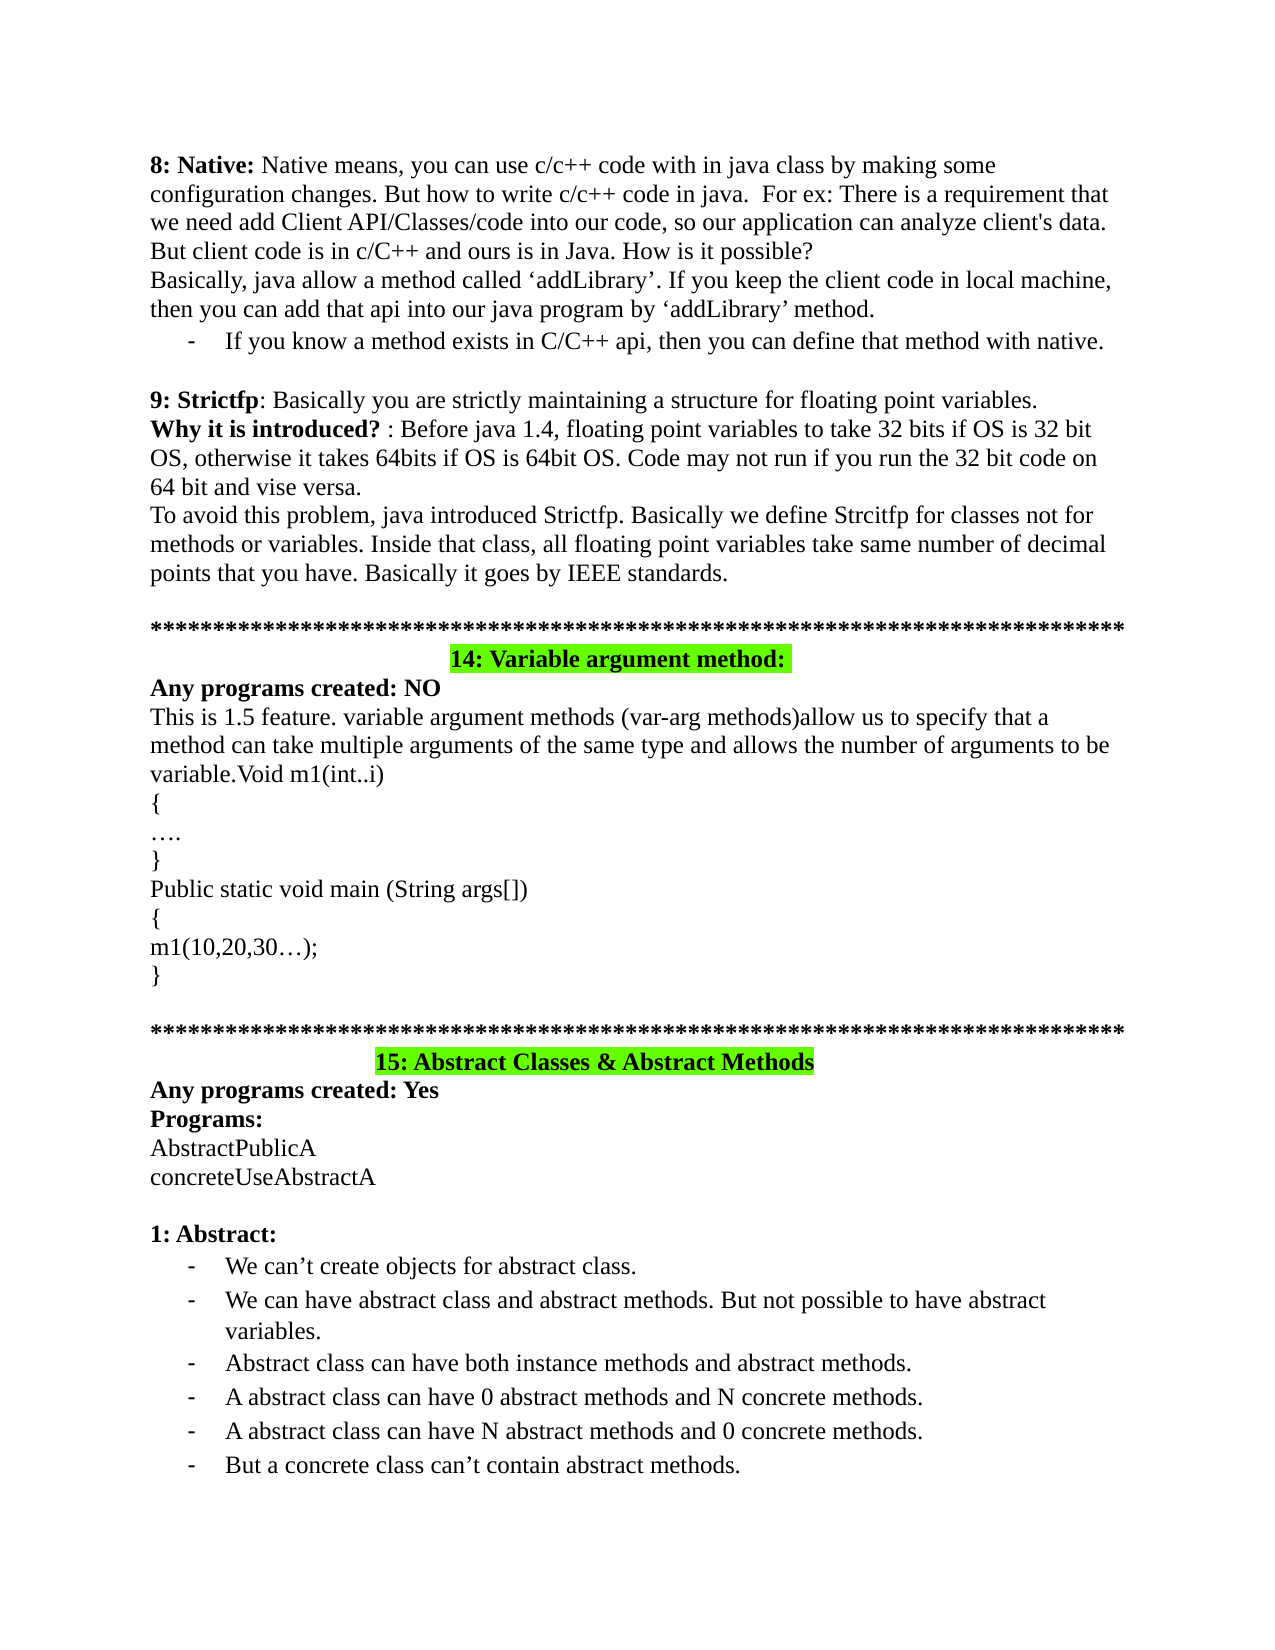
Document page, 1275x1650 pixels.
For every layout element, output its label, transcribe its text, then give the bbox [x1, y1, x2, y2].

text Basically, java allow a method called ‘addLibrary’. If you keep the client code in local machine, then you can add that api into our java program by ‘addLibrary’ method. [150, 265, 1125, 322]
text …. [150, 817, 1125, 845]
text This is 1.5 feature. variable argument methods (var-arg methods)allow us to specify that a method can take multiple arguments of the same type and allows the number of arguments to be variable.Void m1(int..i) [150, 702, 1125, 788]
text 9: Strictfp: Basically you are strictly maintaining a structure for floating point variables. [150, 385, 1125, 414]
text AbstractPublicA [150, 1133, 1125, 1162]
text 8: Native: Native means, you can use c/c++ code with in java class by making some configuration changes. But how to write c/c++ code in java. For ex: There is a requirement that we need add Client API/Classes/code into our code, so our application can analyze client's data. But client code is in c/C++ and ours is in Java. How is it possible? [150, 150, 1125, 265]
text ****************************************************************************** [150, 615, 1125, 644]
text Any programs created: NO [150, 673, 1125, 702]
list We can have abstract class and abstract methods. But not possible to have abstract variables. [187, 1282, 1125, 1345]
list If you know a method exists in C/C++ api, then you can define that method with native. [187, 322, 1125, 357]
text { [150, 903, 1125, 932]
list But a concrete class can’t contain abstract methods. [187, 1447, 1125, 1481]
text } [150, 960, 1125, 989]
text Why it is introduced? : Before java 1.4, floating point variables to take 32 bits if OS is 32 bit OS, otherwise it takes 64bits if OS is 64bit OS. Code may not run if you run the 32 bit code on 64 bit and vise versa. [150, 414, 1125, 500]
text Public static void main (String args[]) [150, 874, 1125, 903]
text m1(10,20,30…); [150, 932, 1125, 960]
text 1: Abstract: [150, 1219, 1125, 1248]
text Any programs created: Yes [150, 1075, 1125, 1104]
text concreteUseAbstractA [150, 1162, 1125, 1190]
list A abstract class can have 0 abstract methods and N concrete methods. [187, 1379, 1125, 1413]
text To avoid this problem, java introduced Strictfp. Basically we define Strcitfp for classes not for methods or variables. Inside that class, all floating point variables take same number of decimal points that you have. Basically it goes by IEEE standards. [150, 500, 1125, 587]
list We can’t create objects for abstract class. [187, 1248, 1125, 1282]
list Abstract class can have both instance methods and abstract methods. [187, 1345, 1125, 1379]
text } [150, 845, 1125, 874]
text ****************************************************************************** [150, 1018, 1125, 1047]
text 15: Abstract Classes & Abstract Methods [150, 1047, 1125, 1075]
text 14: Variable argument method: [150, 644, 1125, 673]
text { [150, 788, 1125, 817]
list A abstract class can have N abstract methods and 0 concrete methods. [187, 1413, 1125, 1447]
text Programs: [150, 1104, 1125, 1133]
